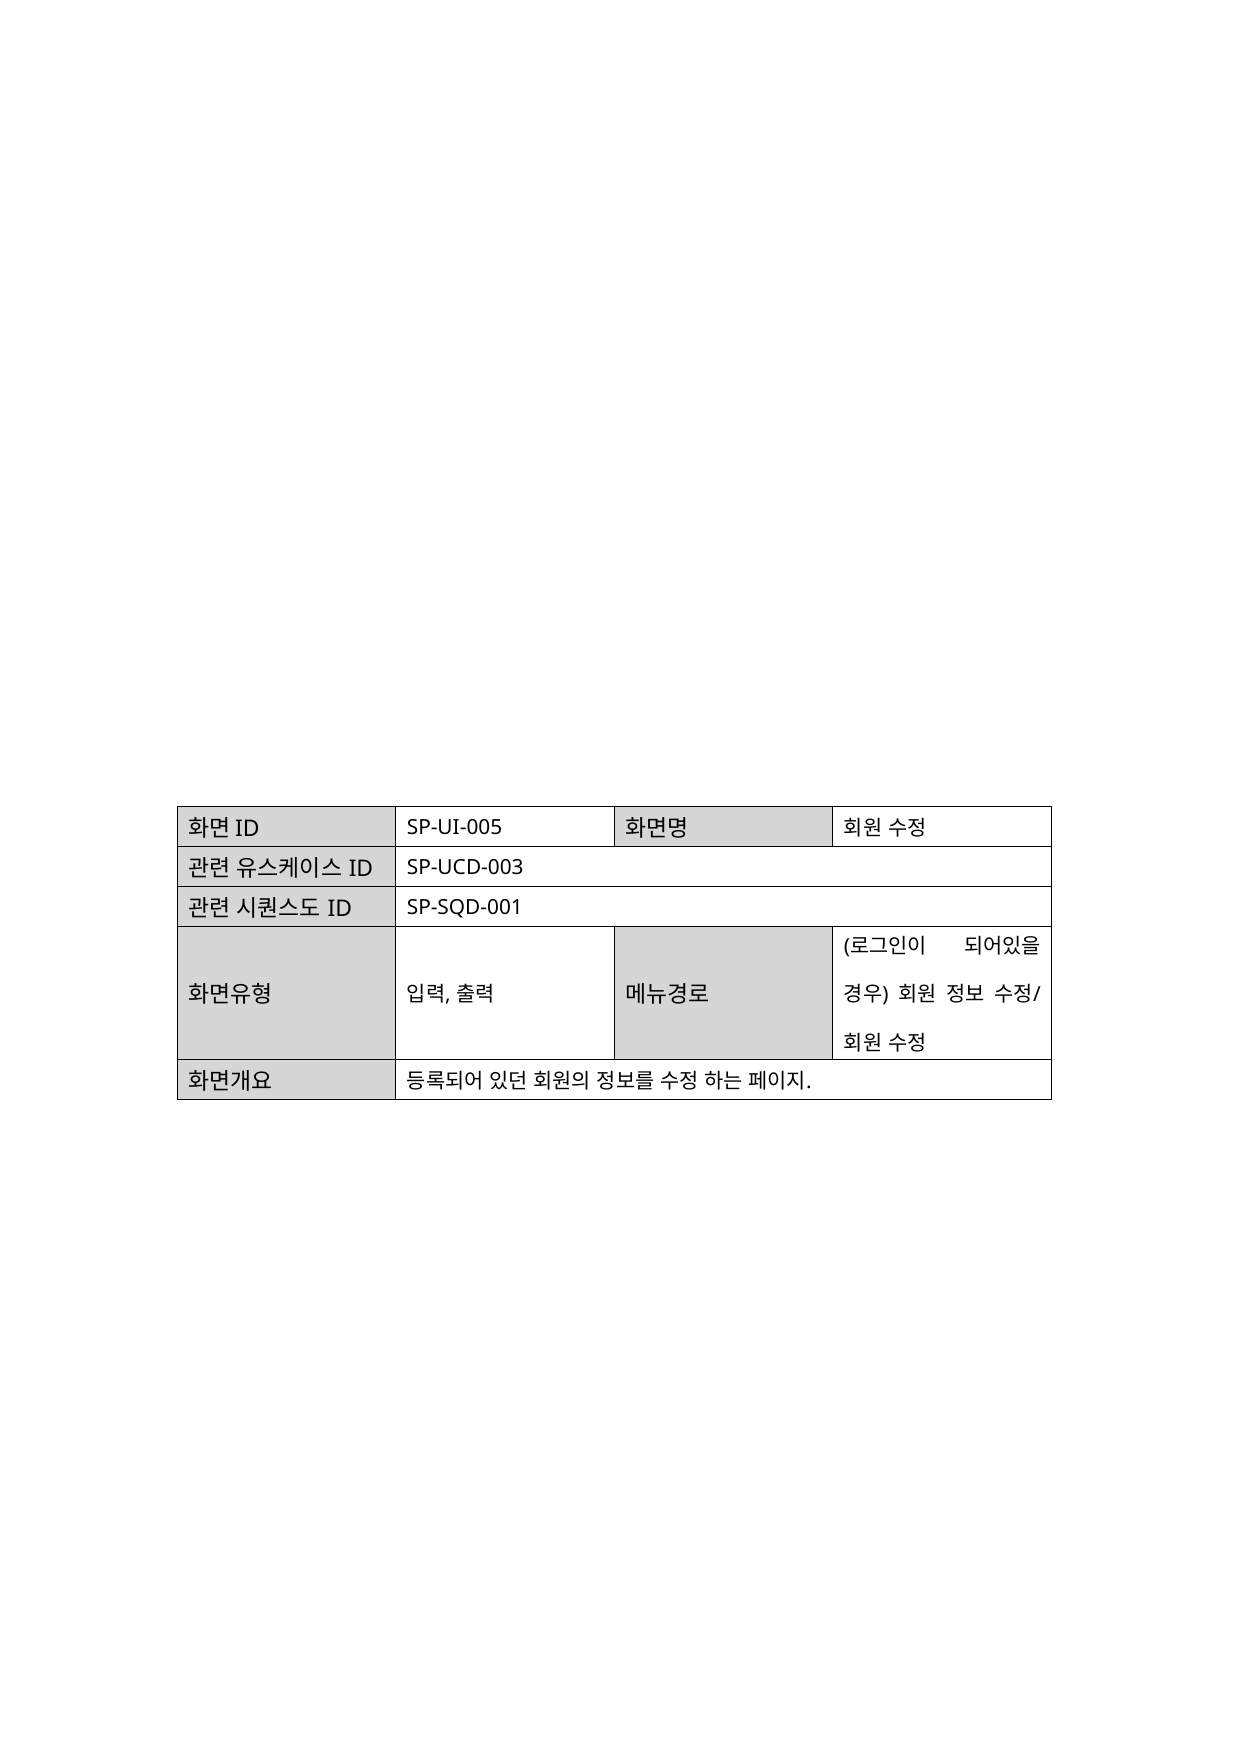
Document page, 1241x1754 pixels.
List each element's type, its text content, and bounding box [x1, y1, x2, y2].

table_cell (로그인이 되어있을 경우) 회원 정보 수정/ 회원 수정 [833, 927, 1051, 1059]
table_cell 관련 시퀀스도 ID [178, 887, 395, 926]
table_cell SP-SQD-001 [396, 887, 1051, 926]
table_header 회원 수정 [833, 807, 1051, 846]
table_cell 화면유형 [178, 927, 395, 1059]
table_header 화면명 [615, 807, 832, 846]
table_header 화면ID [178, 807, 395, 846]
table_cell 메뉴경로 [615, 927, 832, 1059]
table_cell 관련 유스케이스 ID [178, 847, 395, 886]
table_cell 화면개요 [178, 1060, 395, 1099]
table_cell 등록되어 있던 회원의 정보를 수정 하는 페이지. [396, 1060, 1051, 1099]
table_cell SP-UCD-003 [396, 847, 1051, 886]
table_header SP-UI-005 [396, 807, 614, 846]
table_cell 입력, 출력 [396, 927, 614, 1059]
